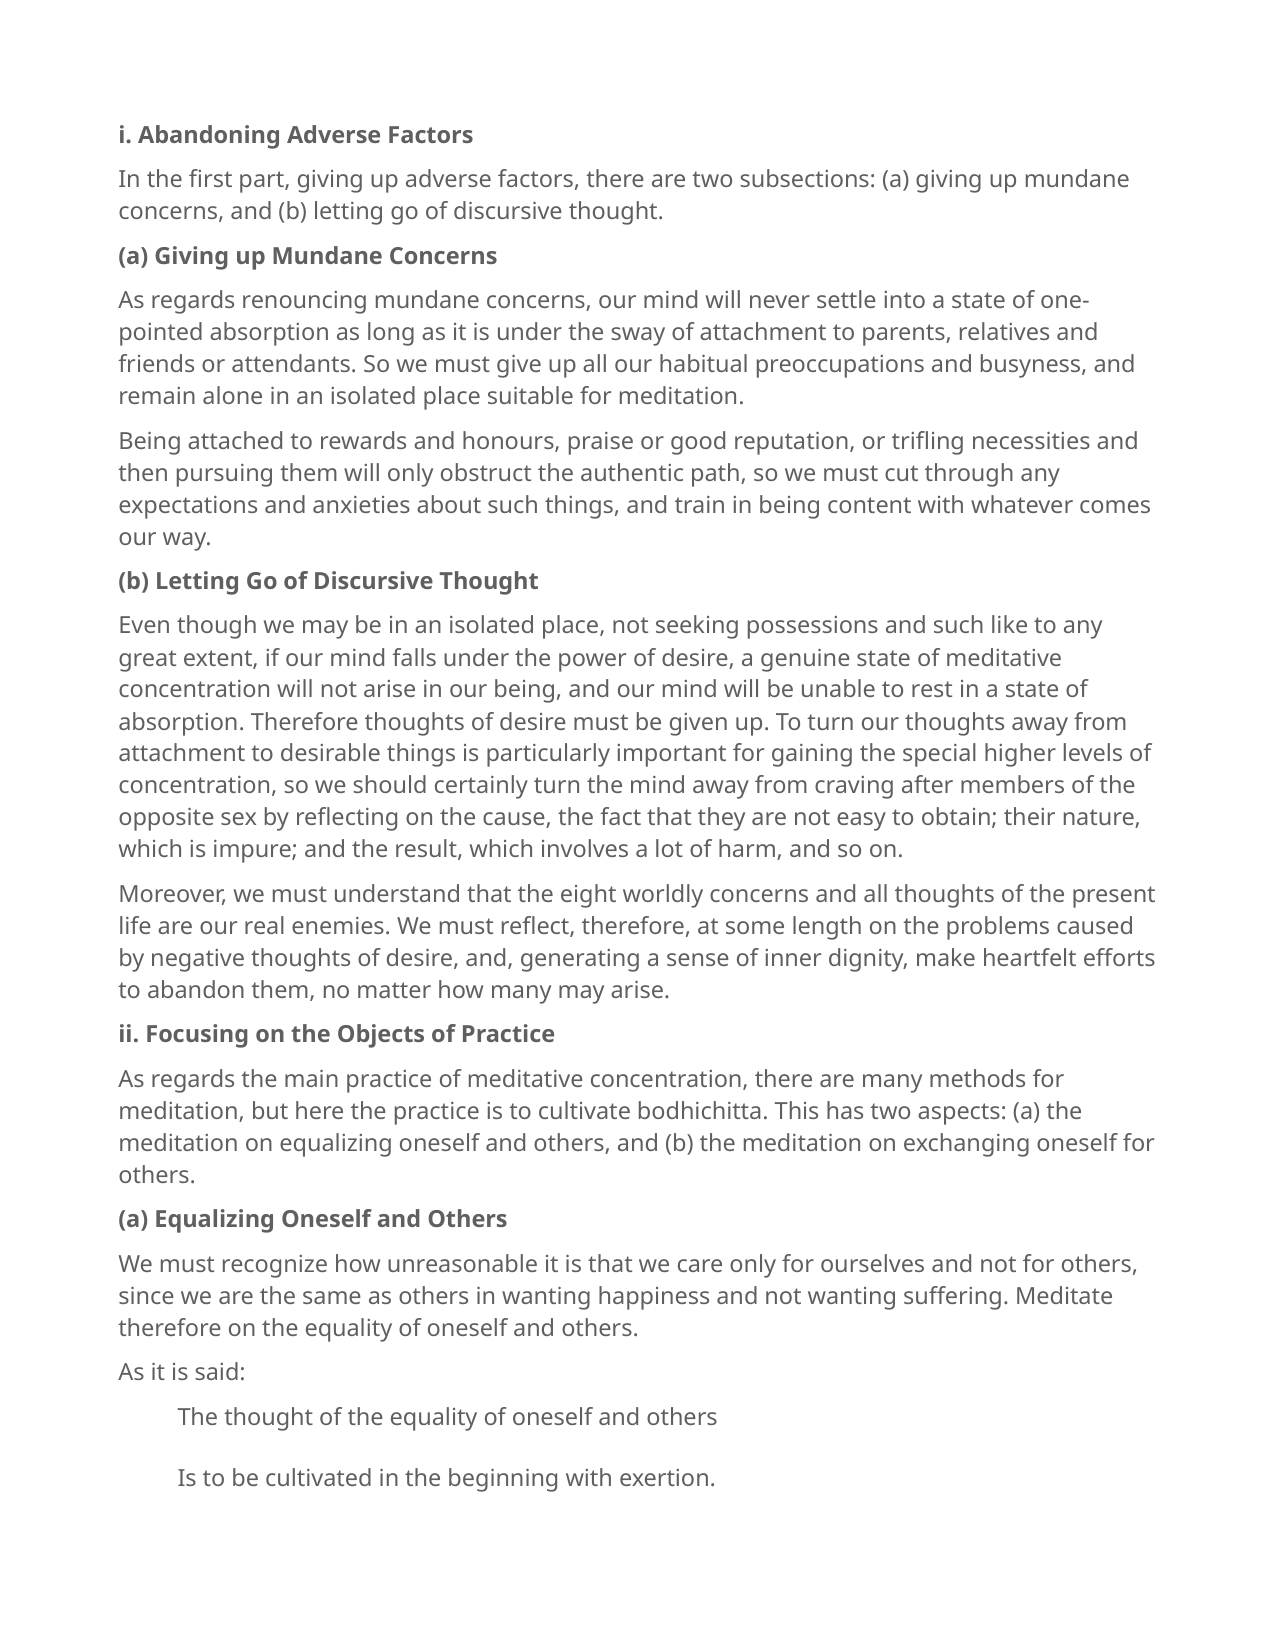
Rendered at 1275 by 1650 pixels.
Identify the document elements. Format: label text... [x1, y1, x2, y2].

text Is to be cultivated in the beginning with exertion. [177, 1461, 1098, 1493]
text i. Abandoning Adverse Factors [118, 118, 1157, 150]
text In the first part, giving up adverse factors, there are two subsections: (a) giving up mundane concerns, and (b) letting go of discursive thought. [118, 163, 1157, 227]
text Being attached to rewards and honours, praise or good reputation, or trifling necessities and then pursuing them will only obstruct the authentic path, so we must cut through any expectations and anxieties about such things, and train in being content with whatever comes our way. [118, 424, 1157, 552]
text We must recognize how unreasonable it is that we care only for ourselves and not for others, since we are the same as others in wanting happiness and not wanting suffering. Meditate therefore on the equality of oneself and others. [118, 1247, 1157, 1343]
text (a) Equalizing Oneself and Others [118, 1202, 1157, 1234]
text Moreover, we must understand that the eight worldly concerns and all thoughts of the present life are our real enemies. We must reflect, therefore, at some length on the problems caused by negative thoughts of desire, and, generating a sense of inner dignity, make heartfelt efforts to abandon them, no matter how many may arise. [118, 877, 1157, 1005]
text Even though we may be in an isolated place, not seeking possessions and such like to any great extent, if our mind falls under the power of desire, a genuine state of meditative concentration will not arise in our being, and our mind will be unable to rest in a state of absorption. Therefore thoughts of desire must be given up. To turn our thoughts away from attachment to desirable things is particularly important for gaining the special higher levels of concentration, so we should certainly turn the mind away from craving after members of the opposite sex by reflecting on the cause, the fact that they are not easy to obtain; their nature, which is impure; and the result, which involves a lot of harm, and so on. [118, 609, 1157, 865]
text (b) Letting Go of Discursive Thought [118, 564, 1157, 596]
text ii. Focusing on the Objects of Practice [118, 1018, 1157, 1049]
text The thought of the equality of oneself and others [177, 1400, 1098, 1432]
text As regards renouncing mundane concerns, our mind will never settle into a state of one-pointed absorption as long as it is under the sway of attachment to parents, relatives and friends or attendants. So we must give up all our habitual preoccupations and busyness, and remain alone in an isolated place suitable for meditation. [118, 283, 1157, 411]
text (a) Giving up Mundane Concerns [118, 239, 1157, 271]
text As regards the main practice of meditative concentration, there are many methods for meditation, but here the practice is to cultivate bodhichitta. This has two aspects: (a) the meditation on equalizing oneself and others, and (b) the meditation on exchanging oneself for others. [118, 1062, 1157, 1190]
text As it is said: [118, 1355, 1157, 1387]
